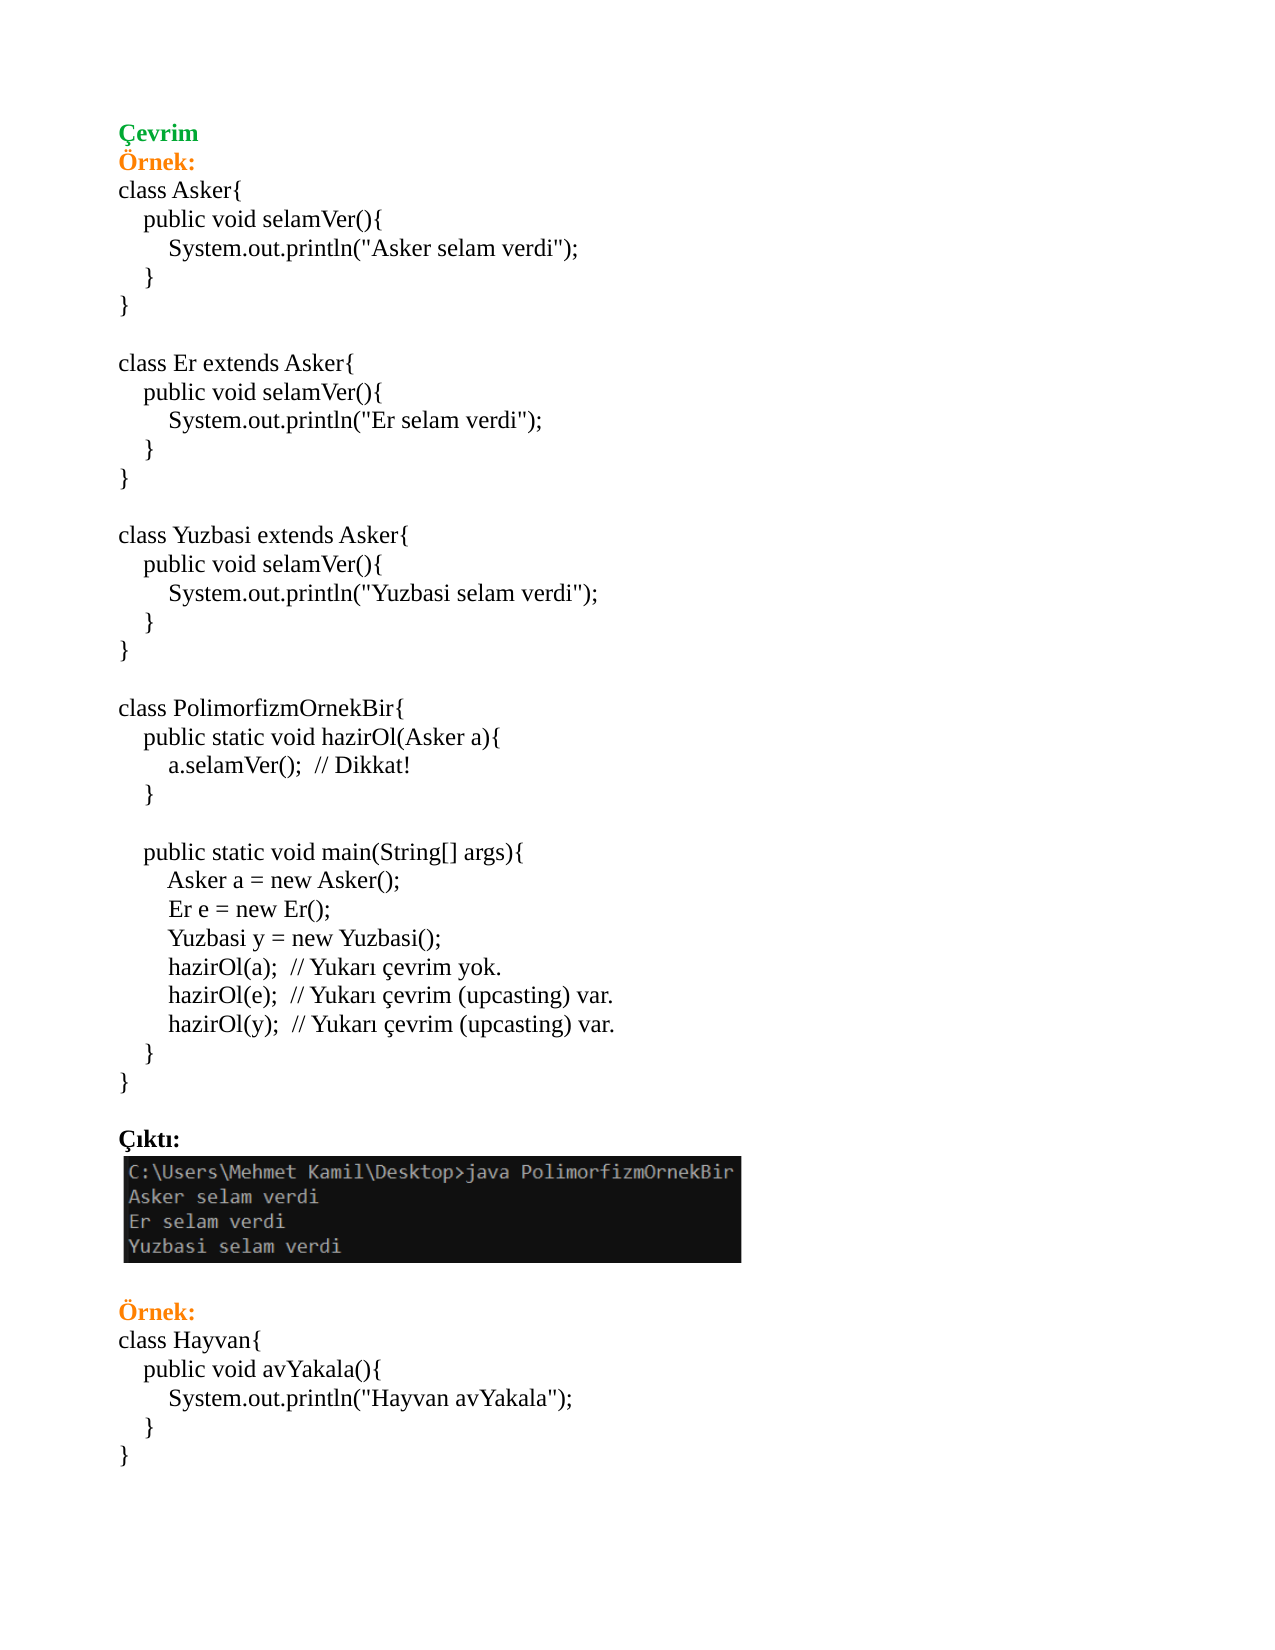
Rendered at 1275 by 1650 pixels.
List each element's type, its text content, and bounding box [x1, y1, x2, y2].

text } [118, 434, 1157, 463]
text Çıktı: [118, 1124, 1157, 1153]
text } [118, 262, 1157, 291]
picture [123, 1156, 742, 1263]
text } [118, 1441, 1157, 1469]
text class Asker{ [118, 176, 1157, 204]
text } [118, 1412, 1157, 1441]
text System.out.println("Hayvan avYakala"); [118, 1383, 1157, 1412]
text Asker a = new Asker(); [118, 866, 1157, 894]
text System.out.println("Asker selam verdi"); [118, 233, 1157, 262]
text class Er extends Asker{ [118, 348, 1157, 377]
text } [118, 463, 1157, 492]
text public void selamVer(){ [118, 549, 1157, 578]
text } [118, 291, 1157, 319]
text public static void hazirOl(Asker a){ [118, 722, 1157, 751]
text } [118, 1067, 1157, 1096]
text hazirOl(e); // Yukarı çevrim (upcasting) var. [118, 981, 1157, 1009]
text public void avYakala(){ [118, 1354, 1157, 1383]
text hazirOl(a); // Yukarı çevrim yok. [118, 952, 1157, 981]
text Örnek: [118, 1297, 1157, 1326]
text public void selamVer(){ [118, 204, 1157, 233]
text hazirOl(y); // Yukarı çevrim (upcasting) var. [118, 1009, 1157, 1038]
text Yuzbasi y = new Yuzbasi(); [118, 923, 1157, 952]
text } [118, 607, 1157, 636]
text System.out.println("Yuzbasi selam verdi"); [118, 578, 1157, 607]
text Çevrim [118, 118, 1157, 147]
text class Yuzbasi extends Asker{ [118, 521, 1157, 549]
text public void selamVer(){ [118, 377, 1157, 406]
text } [118, 779, 1157, 808]
text System.out.println("Er selam verdi"); [118, 406, 1157, 434]
text public static void main(String[] args){ [118, 837, 1157, 866]
text class Hayvan{ [118, 1326, 1157, 1354]
text } [118, 636, 1157, 664]
text Er e = new Er(); [118, 894, 1157, 923]
text class PolimorfizmOrnekBir{ [118, 693, 1157, 722]
text } [118, 1038, 1157, 1067]
text a.selamVer(); // Dikkat! [118, 751, 1157, 779]
text Örnek: [118, 147, 1157, 176]
